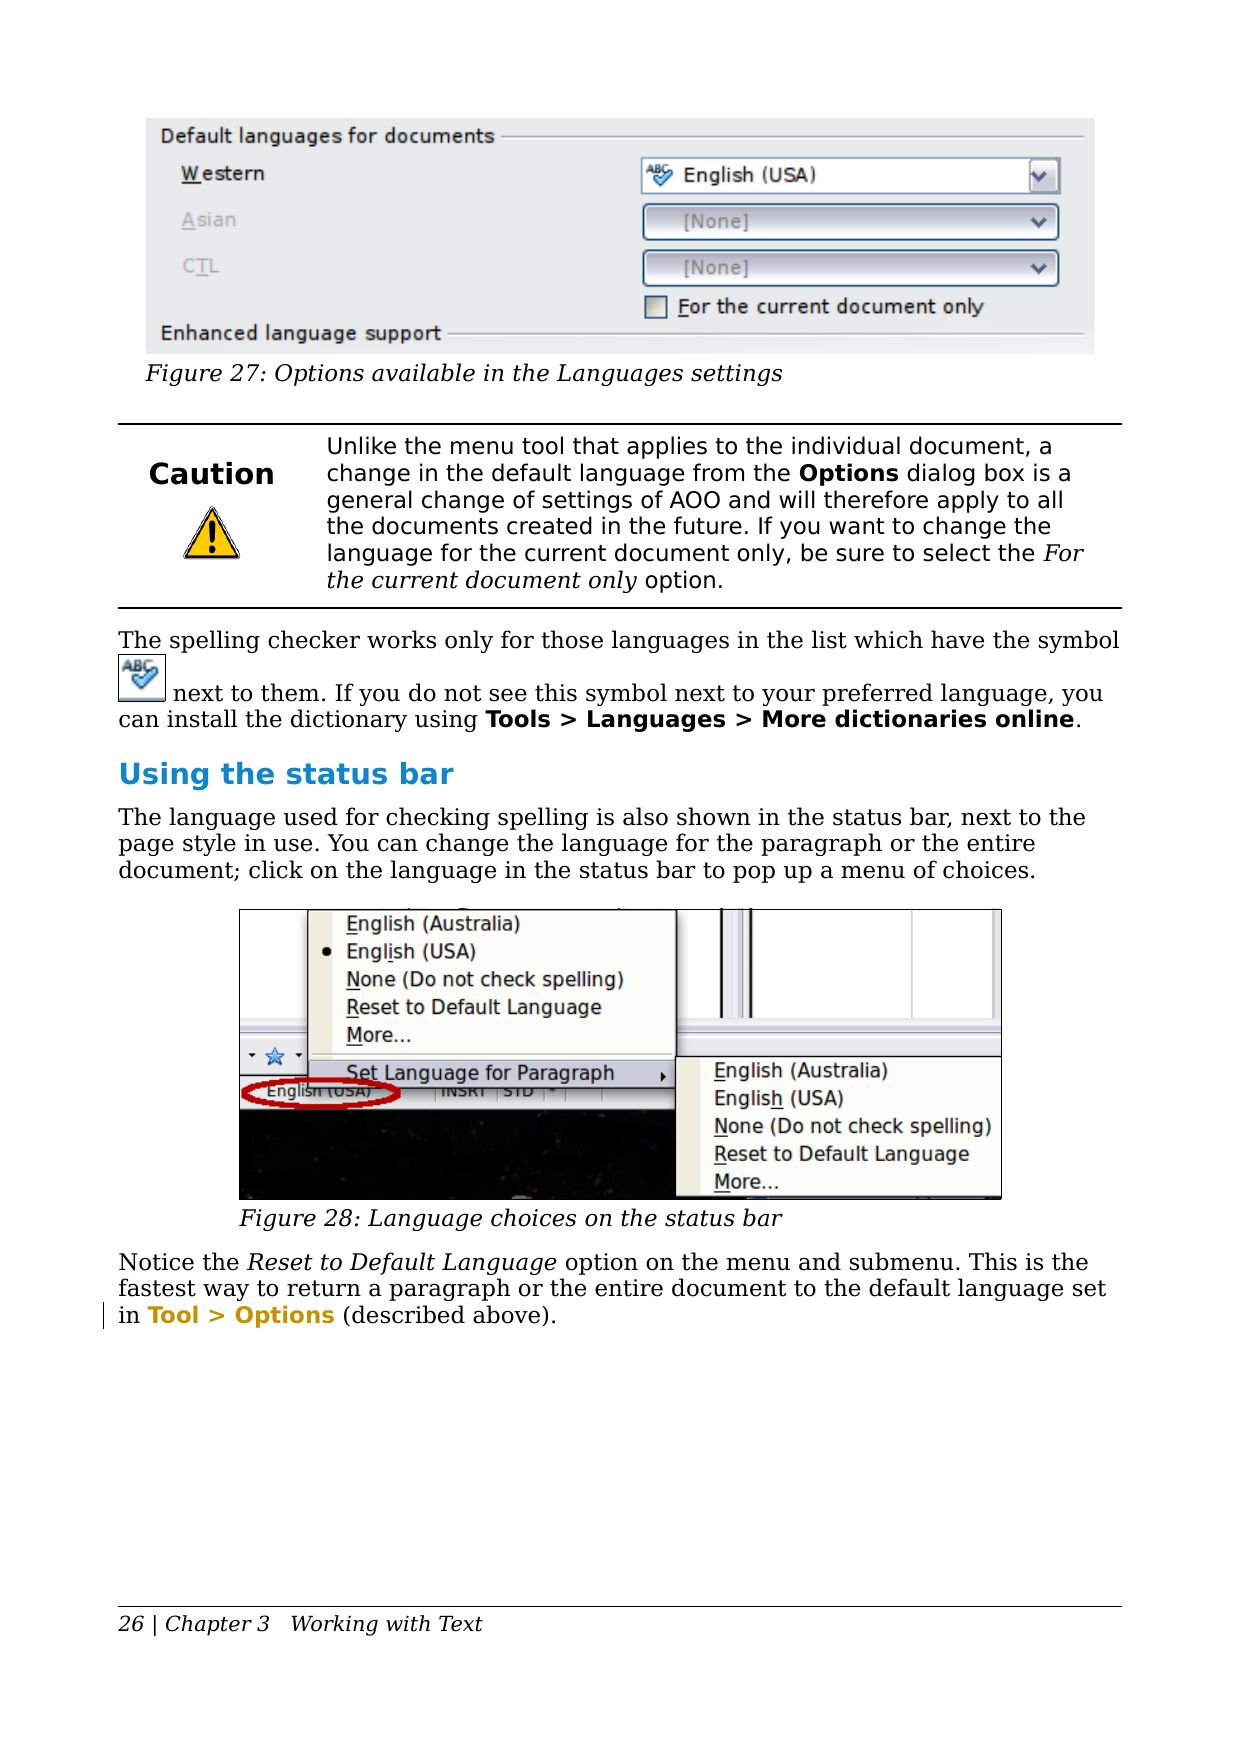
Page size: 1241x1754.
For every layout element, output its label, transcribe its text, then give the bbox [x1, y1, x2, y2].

subtitle Using the status bar [118, 757, 1122, 791]
text Notice the Reset to Default Language option on the menu and submenu. This is the fastest way to return a paragraph or the entire document to the default language set in Tool > Options (described above). [118, 1249, 1122, 1329]
table_header Caution [118, 425, 305, 607]
picture [119, 655, 165, 701]
table_header Unlike the menu tool that applies to the individual document, a change in the default language from the Options dialog box is a general change of settings of AOO and will therefore apply to all the documents created in the future. If you want to change the language for the current document only, be sure to select the For the current document only option. [305, 425, 1122, 607]
picture [179, 502, 244, 563]
text Figure 28: Language choices on the status bar [239, 1205, 1001, 1232]
picture [145, 118, 1095, 354]
text Figure 27: Options available in the Languages settings [146, 360, 1095, 386]
picture [240, 910, 1001, 1199]
text The spelling checker works only for those languages in the list which have the symbol next to them. If you do not see this symbol next to your preferred language, you can install the dictionary using Tools > Languages > More dictionaries online. [118, 627, 1122, 733]
text The language used for checking spelling is also shown in the status bar, next to the page style in use. You can change the language for the paragraph or the entire document; click on the language in the status bar to pop up a menu of choices. [118, 804, 1122, 884]
